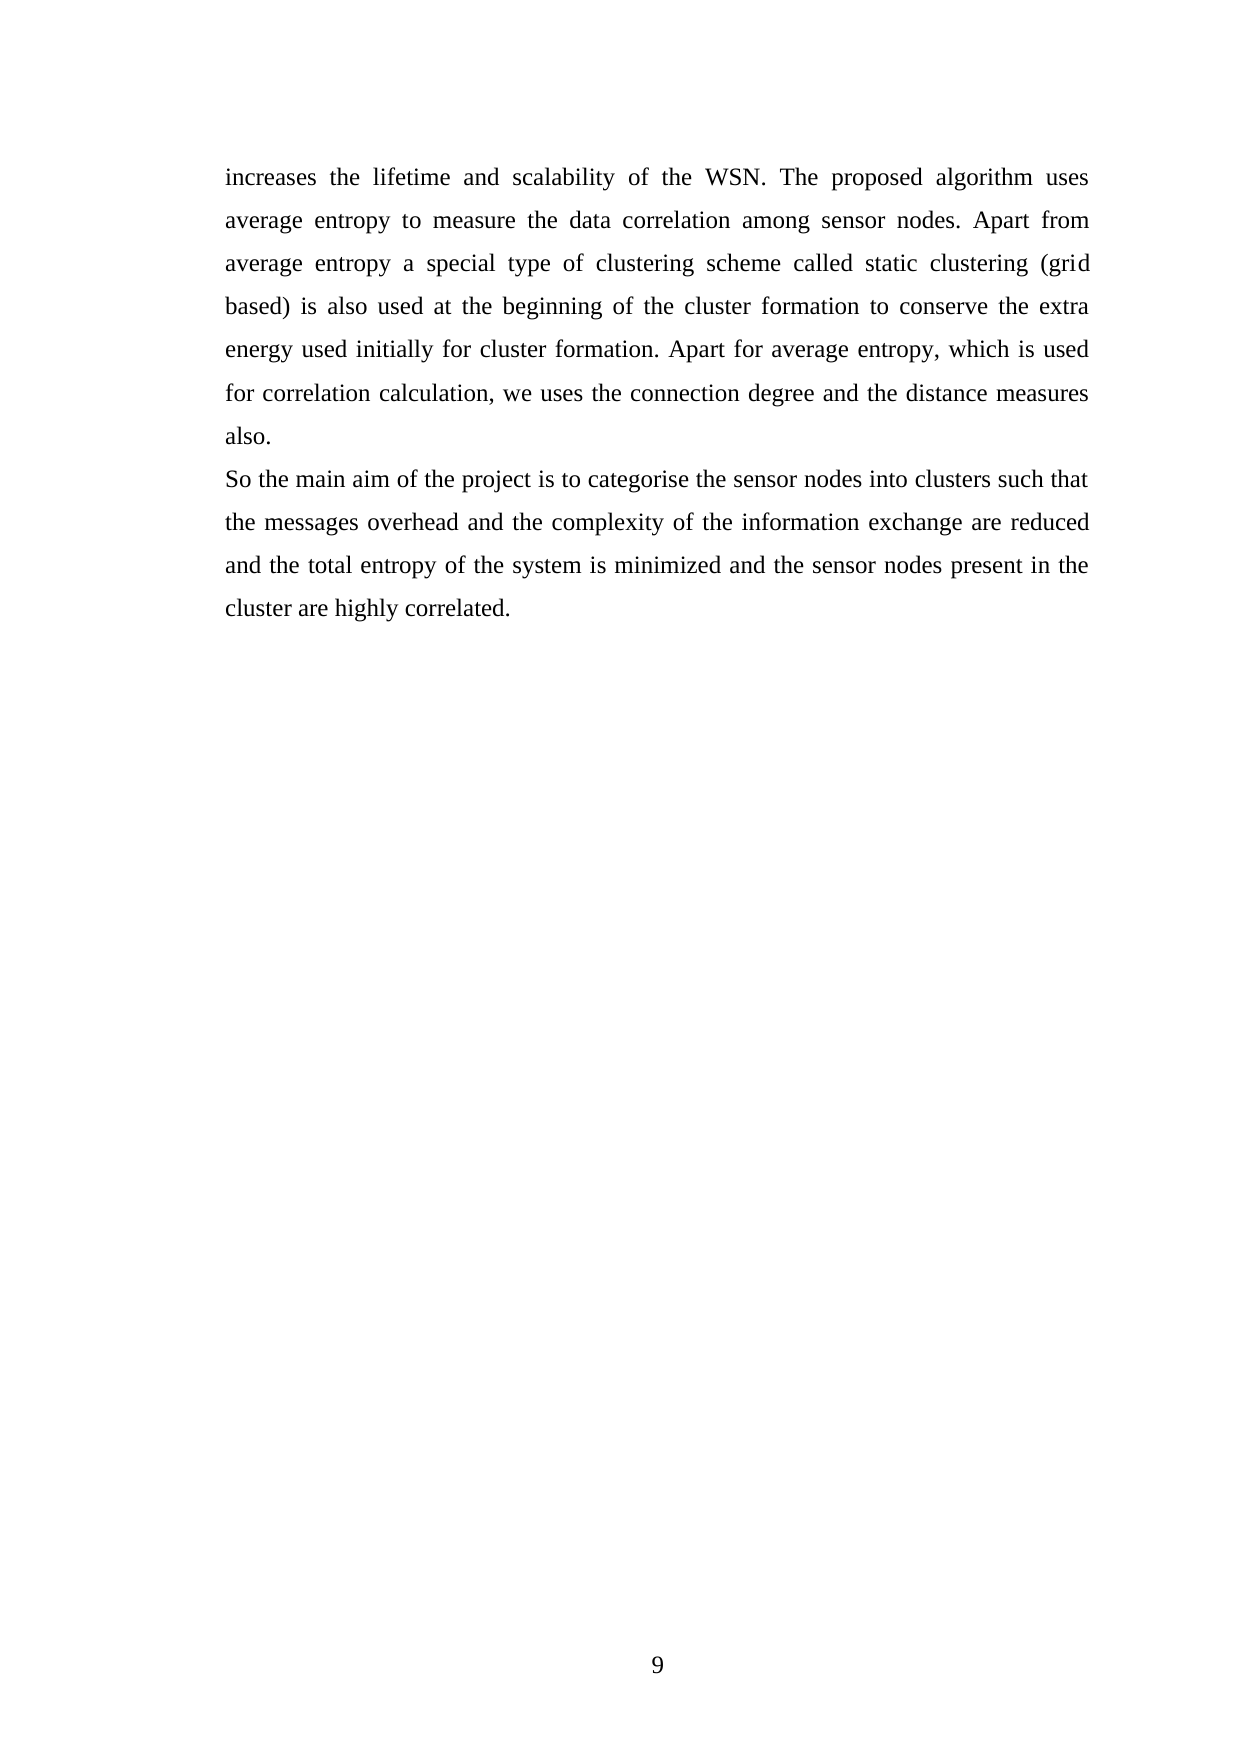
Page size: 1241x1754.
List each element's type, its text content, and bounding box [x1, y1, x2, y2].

text increases the lifetime and scalability of the WSN. The proposed algorithm uses average entropy to measure the data correlation among sensor nodes. Apart from average entropy a special type of clustering scheme called static clustering (grid based) is also used at the beginning of the cluster formation to conserve the extra energy used initially for cluster formation. Apart for average entropy, which is used for correlation calculation, we uses the connection degree and the distance measures also. [225, 162, 1090, 449]
text So the main aim of the project is to categorise the sensor nodes into clusters such that the messages overhead and the complexity of the information exchange are reduced and the total entropy of the system is minimized and the sensor nodes present in the cluster are highly correlated. [225, 464, 1090, 622]
